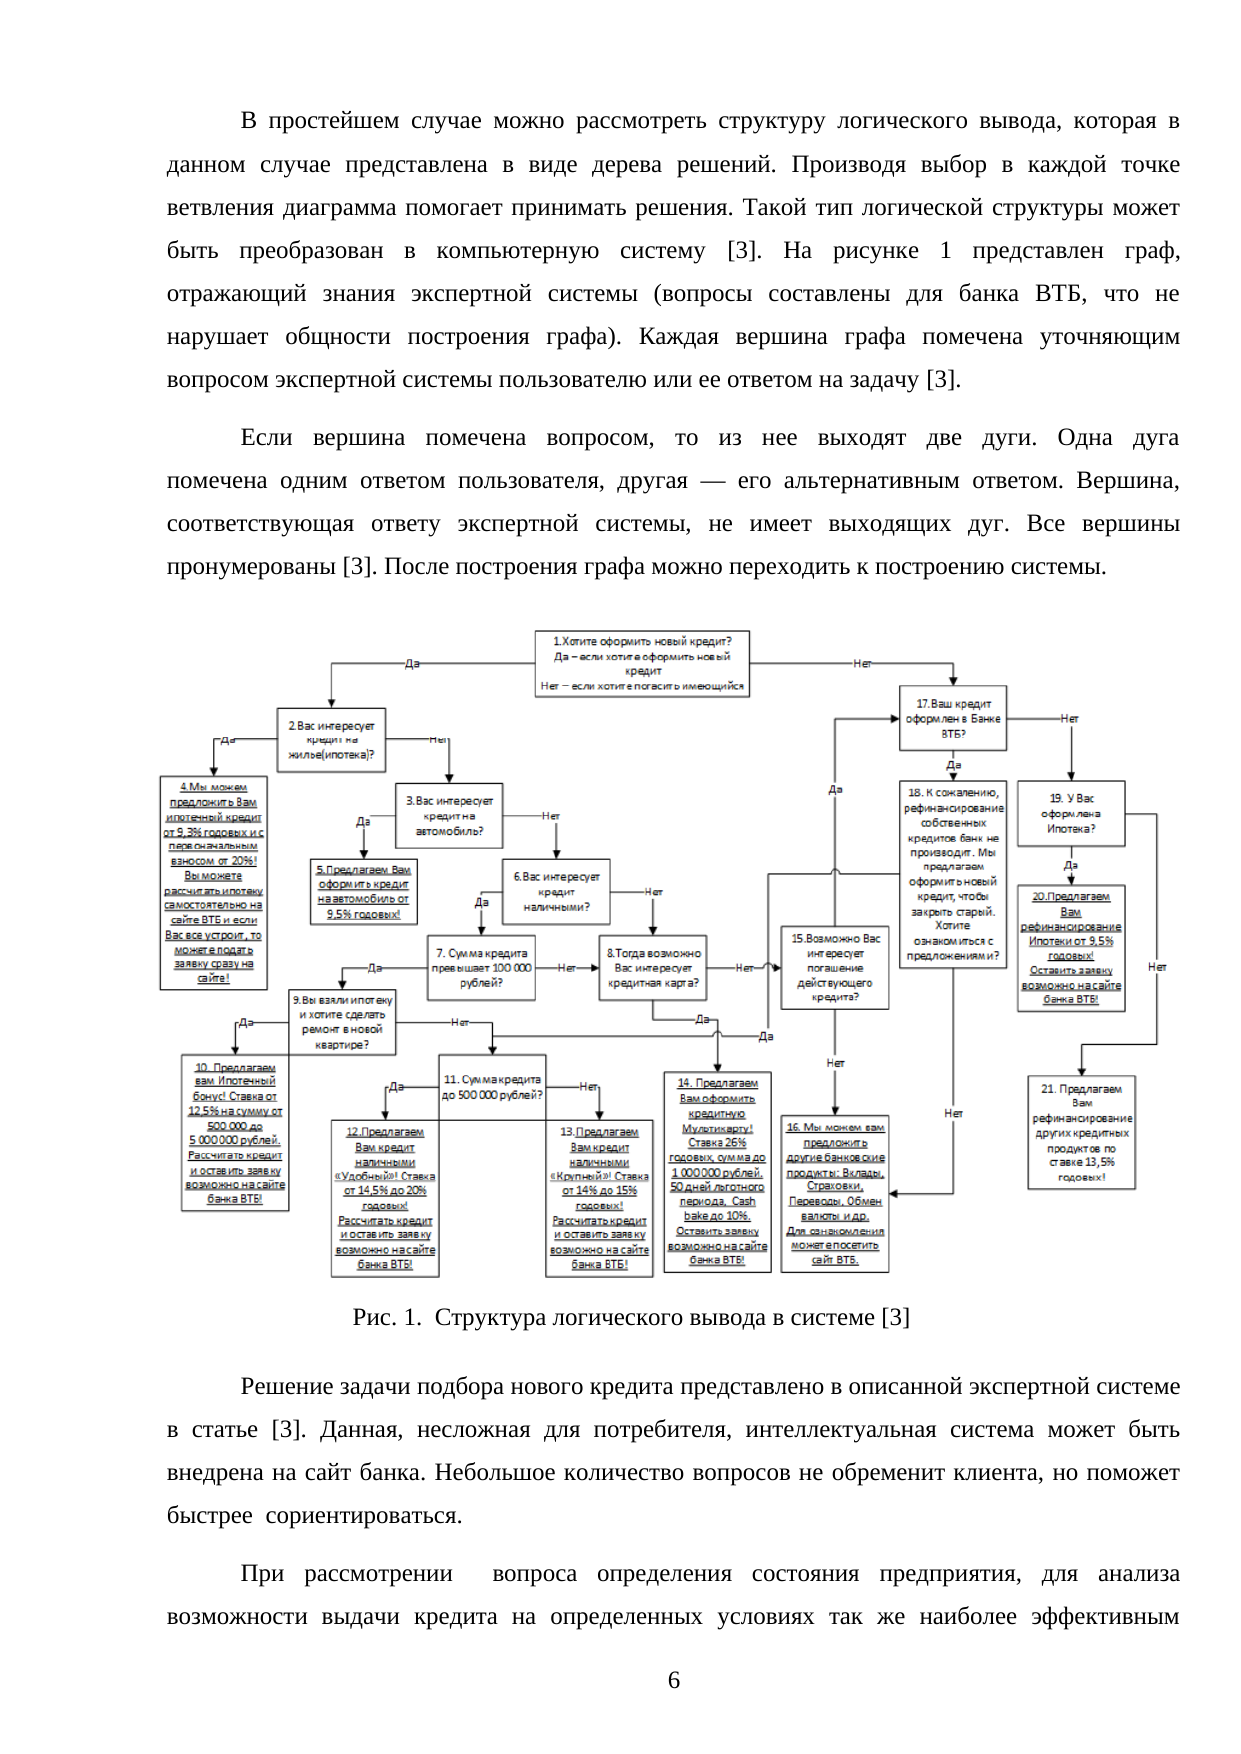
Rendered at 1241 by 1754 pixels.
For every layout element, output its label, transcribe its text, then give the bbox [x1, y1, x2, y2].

text Если вершина помечена вопросом, то из нее выходят две дуги. Одна дуга помечена одним ответом пользователя, другая — его альтернативным ответом. Вершина, соответствующая ответу экспертной системы, не имеет выходящих дуг. Все вершины пронумерованы [3]. После построения графа можно переходить к построению системы. [167, 422, 1181, 580]
text В простейшем случае можно рассмотреть структуру логического вывода, которая в данном случае представлена в виде дерева решений. Производя выбор в каждой точке ветвления диаграмма помогает принимать решения. Такой тип логической структуры может быть преобразован в компьютерную систему [3]. На рисунке 1 представлен граф, отражающий знания экспертной системы (вопросы составлены для банка ВТБ, что не нарушает общности построения графа). Каждая вершина графа помечена уточняющим вопросом экспертной системы пользователю или ее ответом на задачу [3]. [167, 106, 1181, 393]
text При рассмотрении вопроса определения состояния предприятия, для анализа возможности выдачи кредита на определенных условиях так же наиболее эффективным [167, 1558, 1181, 1630]
picture [53, 608, 1240, 1284]
text Решение задачи подбора нового кредита представлено в описанной экспертной системе в статье [3]. Данная, несложная для потребителя, интеллектуальная система может быть внедрена на сайт банка. Небольшое количество вопросов не обременит клиента, но поможет быстрее сориентироваться. [167, 1371, 1181, 1529]
